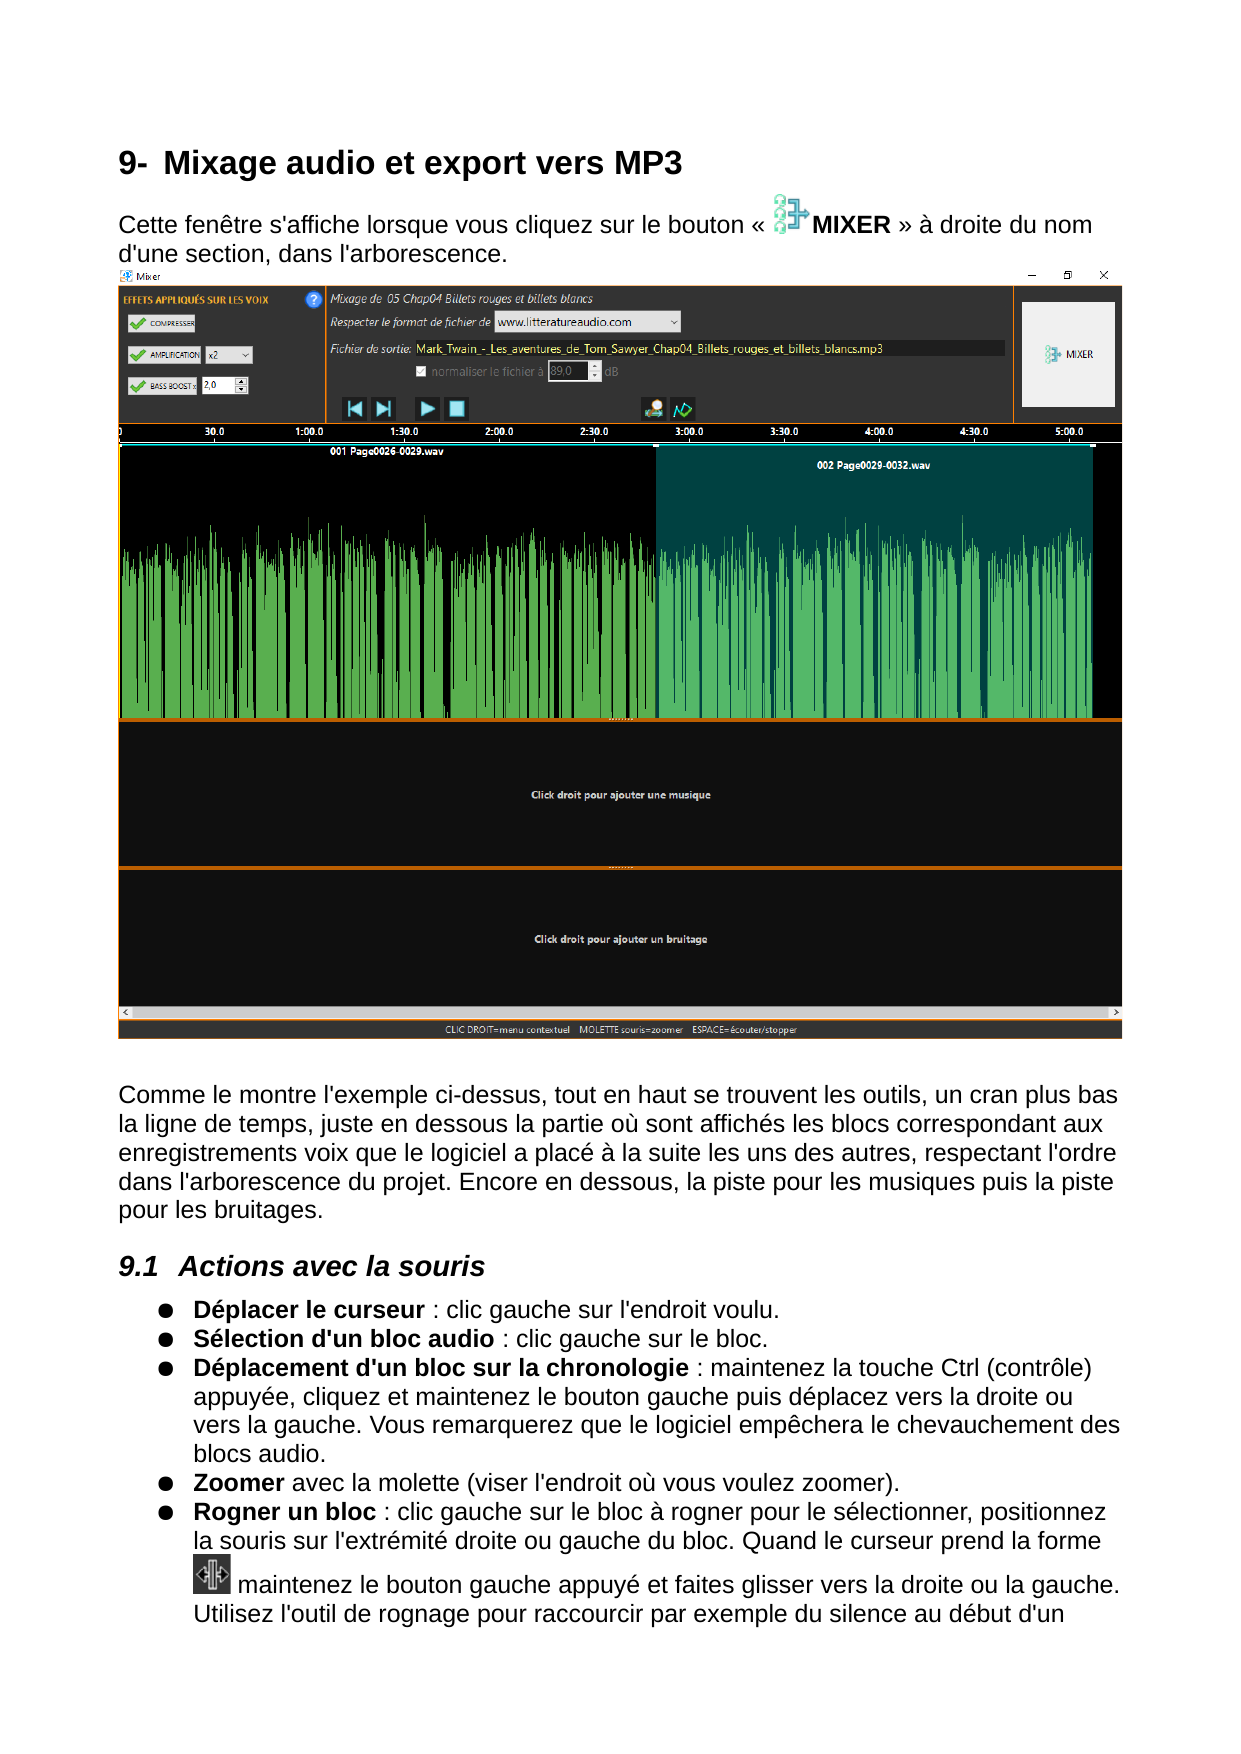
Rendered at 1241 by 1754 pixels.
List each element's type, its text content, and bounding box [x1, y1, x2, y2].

subtitle Actions avec la souris [118, 1249, 1122, 1283]
picture [772, 194, 812, 234]
text Cette fenêtre s'affiche lorsque vous cliquez sur le bouton « MIXER » à droite du nom d'une section, dans l'arborescence. [118, 194, 1122, 267]
list Sélection d'un bloc audio : clic gauche sur le bloc. [156, 1324, 1122, 1353]
list Déplacer le curseur : clic gauche sur l'endroit voulu. [156, 1295, 1122, 1324]
list Zoomer avec la molette (viser l'endroit où vous voulez zoomer). [156, 1468, 1122, 1497]
list Rogner un bloc : clic gauche sur le bloc à rogner pour le sélectionner, positionnez la souris sur l'extrémité droite ou gauche du bloc. Quand le curseur prend la forme maintenez le bouton gauche appuyé et faites glisser vers la droite ou la gauche. Utilisez l'outil de rognage pour raccourcir par exemple du silence au début d'un [156, 1497, 1122, 1627]
subtitle Mixage audio et export vers MP3 [118, 143, 1122, 182]
text Comme le montre l'exemple ci-dessus, tout en haut se trouvent les outils, un cran plus bas la ligne de temps, juste en dessous la partie où sont affichés les blocs correspondant aux enregistrements voix que le logiciel a placé à la suite les uns des autres, respectant l'ordre dans l'arborescence du projet. Encore en dessous, la piste pour les musiques puis la piste pour les bruitages. [118, 1080, 1122, 1224]
picture [118, 267, 1123, 1039]
list Déplacement d'un bloc sur la chronologie : maintenez la touche Ctrl (contrôle) appuyée, cliquez et maintenez le bouton gauche puis déplacez vers la droite ou vers la gauche. Vous remarquerez que le logiciel empêchera le chevauchement des blocs audio. [156, 1353, 1122, 1468]
picture [193, 1554, 231, 1594]
